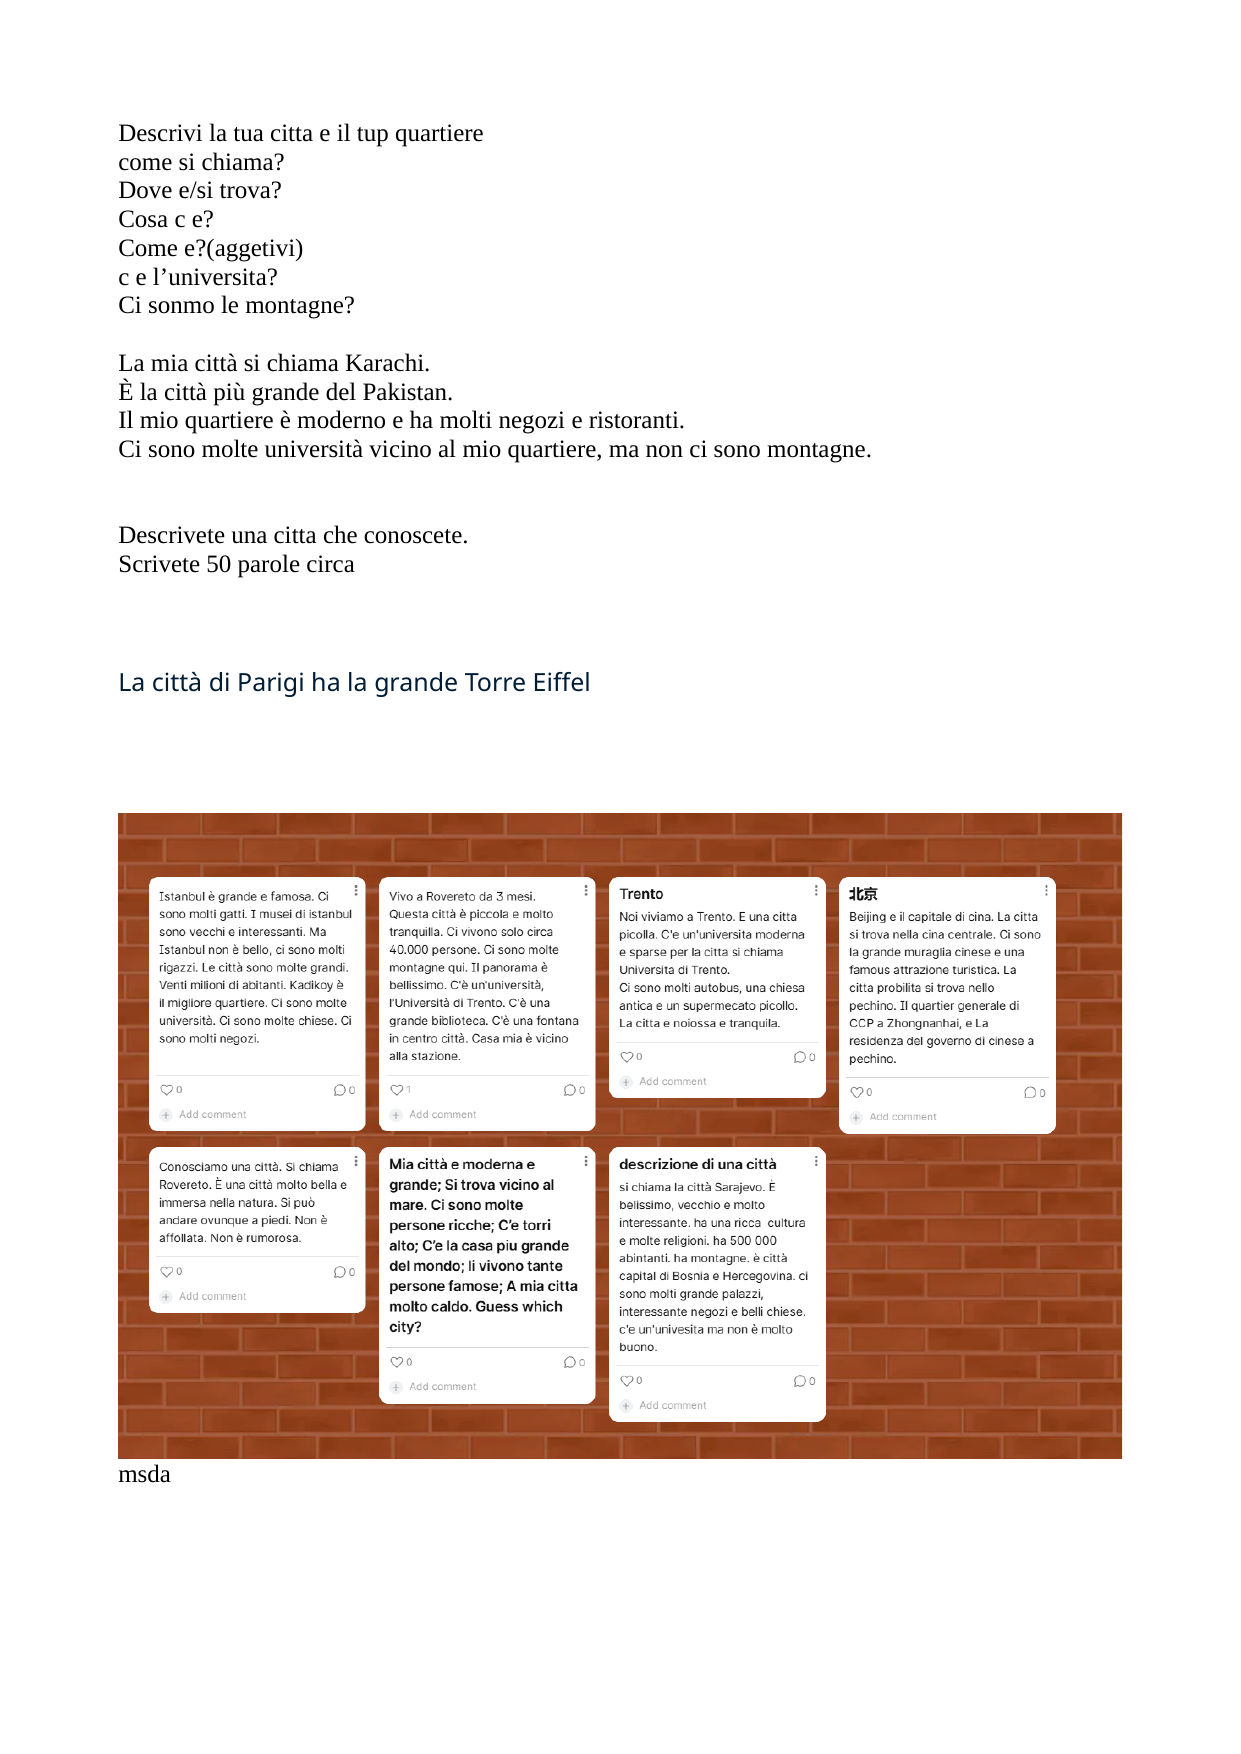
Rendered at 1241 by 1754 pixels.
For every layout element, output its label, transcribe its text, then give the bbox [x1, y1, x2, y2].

text La città di Parigi ha la grande Torre Eiffel [118, 664, 1122, 698]
text Descrivi la tua citta e il tup quartiere [118, 118, 1122, 147]
text Come e?(aggetivi) [118, 233, 1122, 262]
text Descrivete una citta che conoscete. [118, 521, 1122, 549]
text msda [118, 1459, 1122, 1488]
text È la città più grande del Pakistan. [118, 377, 1122, 406]
text Dove e/si trova? [118, 176, 1122, 204]
picture [118, 813, 1123, 1459]
text La mia città si chiama Karachi. [118, 348, 1122, 377]
text c e l’universita? [118, 262, 1122, 291]
text Ci sono molte università vicino al mio quartiere, ma non ci sono montagne. [118, 434, 1122, 463]
text Il mio quartiere è moderno e ha molti negozi e ristoranti. [118, 406, 1122, 434]
text Scrivete 50 parole circa [118, 549, 1122, 578]
text Cosa c e? [118, 204, 1122, 233]
text Ci sonmo le montagne? [118, 291, 1122, 319]
text come si chiama? [118, 147, 1122, 176]
